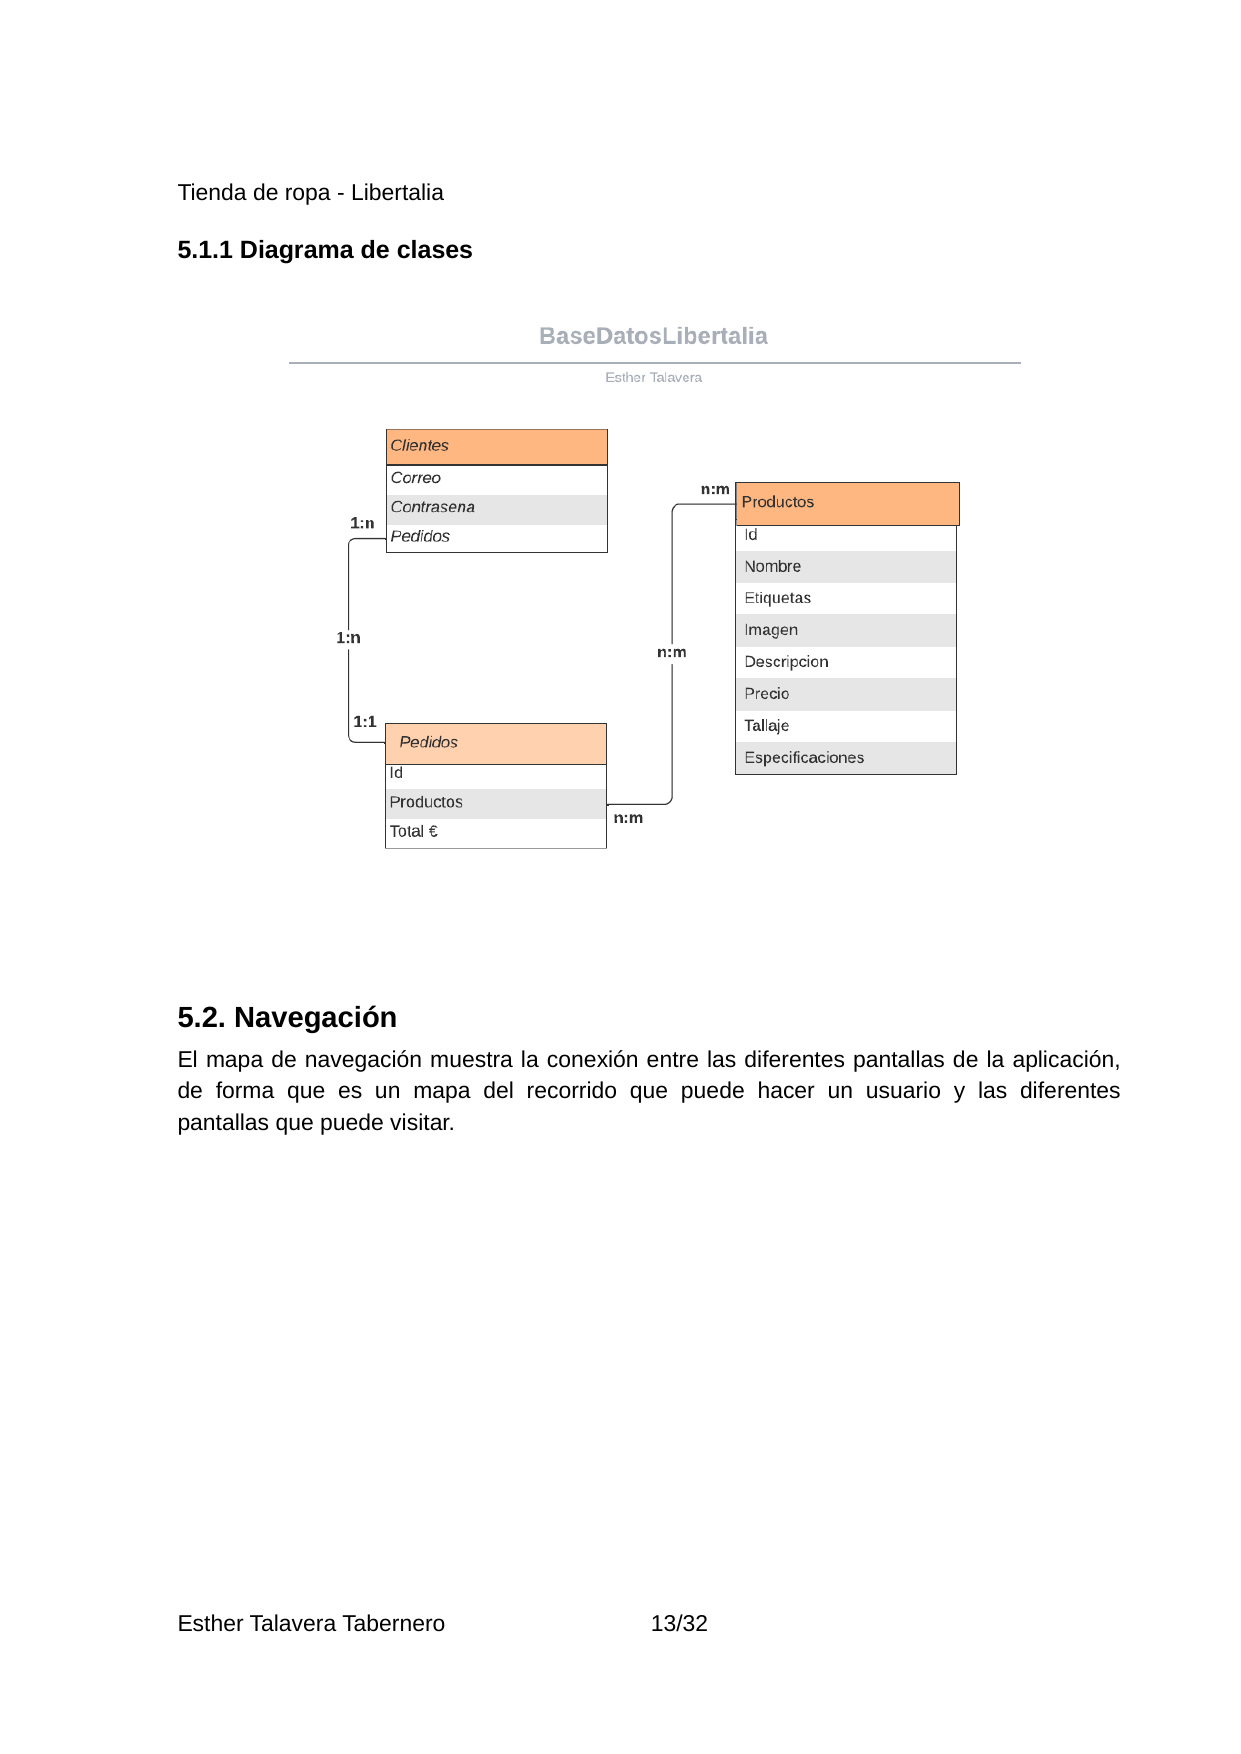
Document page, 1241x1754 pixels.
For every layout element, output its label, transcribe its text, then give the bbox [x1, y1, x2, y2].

subtitle 5.2. Navegación [177, 1000, 1122, 1033]
text El mapa de navegación muestra la conexión entre las diferentes pantallas de la aplicación, de forma que es un mapa del recorrido que puede hacer un usuario y las diferentes pantallas que puede visitar. [177, 1046, 1122, 1135]
subtitle 5.1.1 Diagrama de clases [177, 235, 1122, 264]
picture [177, 276, 1123, 930]
